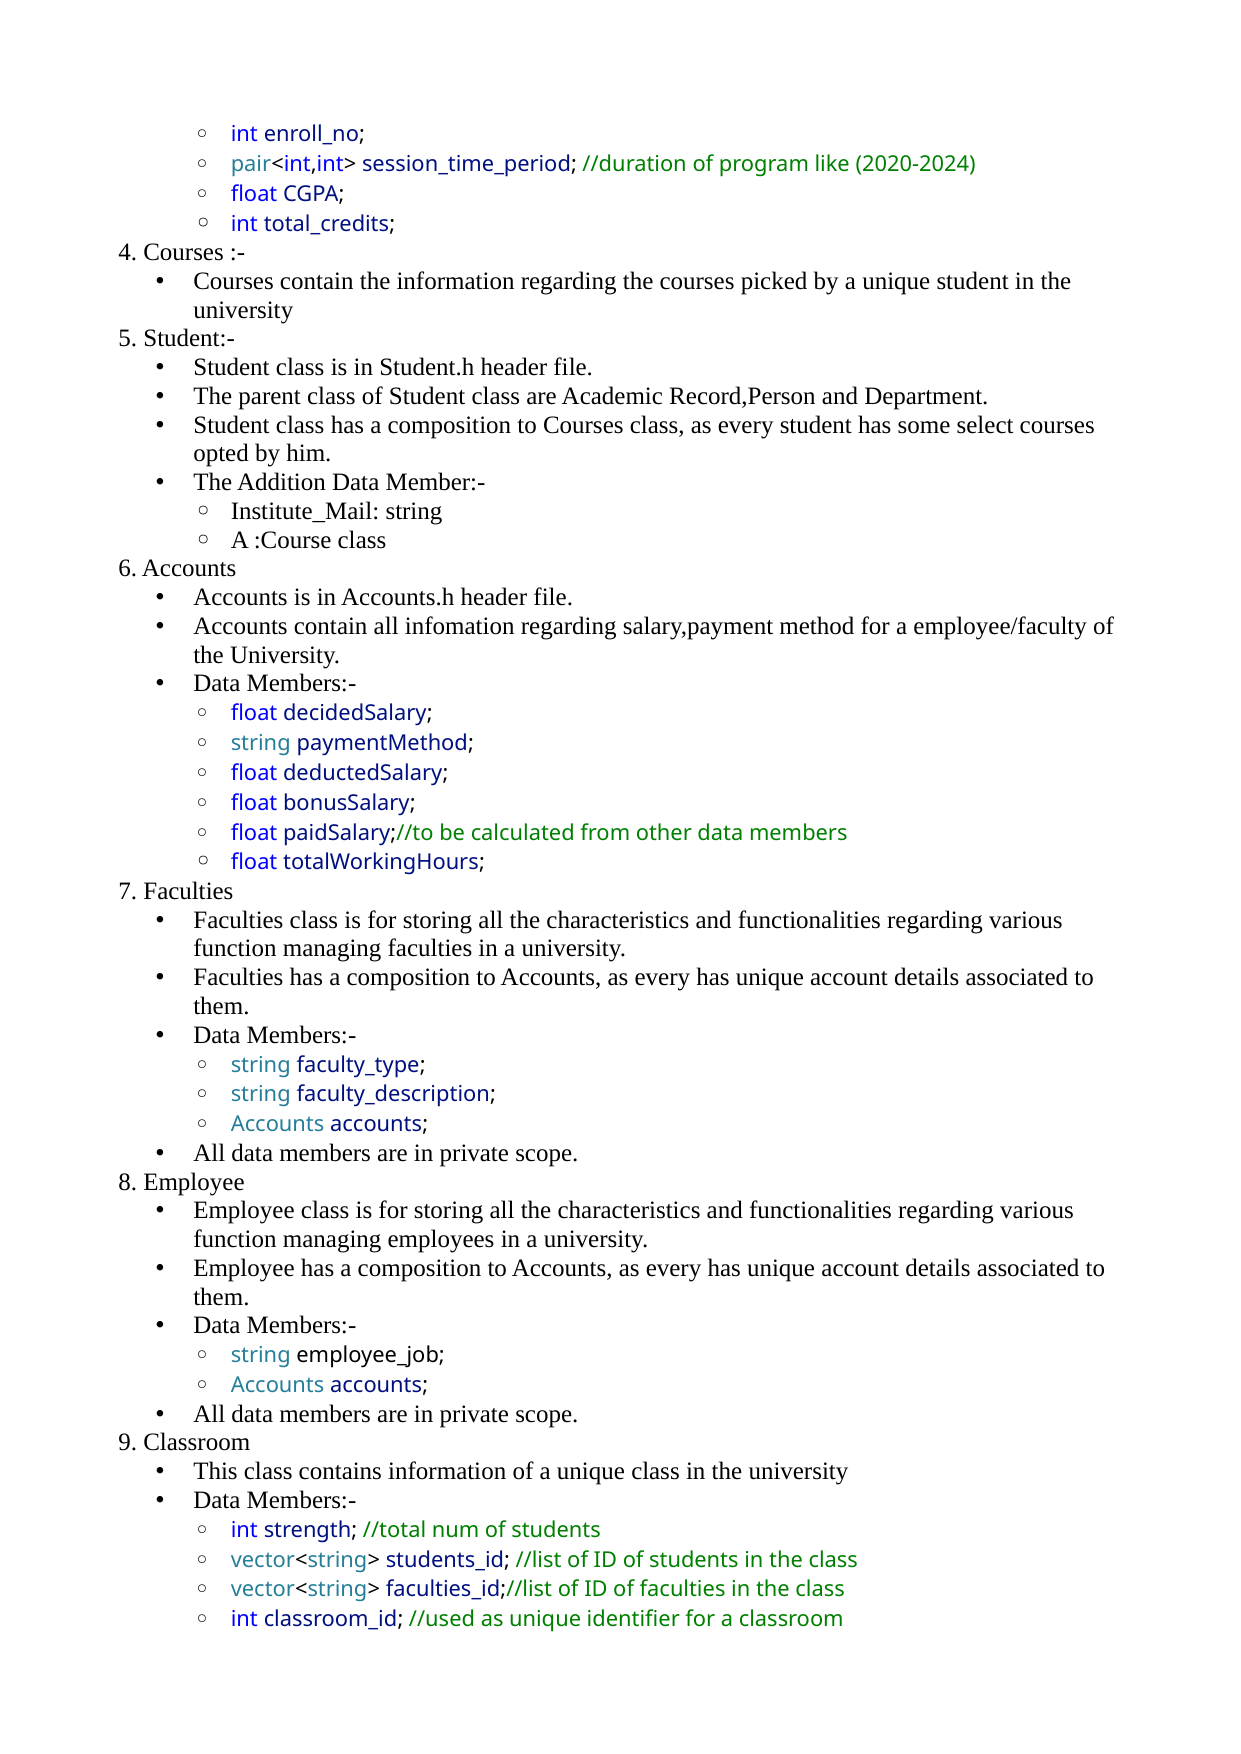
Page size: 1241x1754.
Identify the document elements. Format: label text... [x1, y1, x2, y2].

list The parent class of Student class are Academic Record,Person and Department. [156, 381, 1122, 410]
list vector<string> faculties_id;//list of ID of faculties in the class [193, 1573, 1122, 1603]
list float totalWorkingHours; [193, 846, 1122, 876]
list float decidedSalary; [193, 697, 1122, 727]
list This class contains information of a unique class in the university [156, 1456, 1122, 1485]
list int strength; //total num of students [193, 1514, 1122, 1543]
list Accounts contain all infomation regarding salary,payment method for a employee/faculty of the University. [156, 611, 1122, 668]
list int total_credits; [193, 207, 1122, 237]
list Data Members:- [156, 1485, 1122, 1514]
list float deductedSalary; [193, 757, 1122, 787]
list float bonusSalary; [193, 787, 1122, 816]
text 9. Classroom [118, 1427, 1122, 1456]
list Data Members:- [156, 1020, 1122, 1048]
list Data Members:- [156, 668, 1122, 697]
text 5. Student:- [118, 323, 1122, 352]
list string faculty_type; [193, 1048, 1122, 1078]
text 7. Faculties [118, 876, 1122, 905]
list int classroom_id; //used as unique identifier for a classroom [193, 1603, 1122, 1633]
list float CGPA; [193, 178, 1122, 207]
list Student class has a composition to Courses class, as every student has some select courses opted by him. [156, 410, 1122, 467]
list vector<string> students_id; //list of ID of students in the class [193, 1543, 1122, 1573]
list Student class is in Student.h header file. [156, 352, 1122, 381]
list Institute_Mail: string [193, 496, 1122, 525]
list Faculties class is for storing all the characteristics and functionalities regarding various function managing faculties in a university. [156, 905, 1122, 962]
list string faculty_description; [193, 1078, 1122, 1108]
text 8. Employee [118, 1167, 1122, 1195]
list Accounts accounts; [193, 1108, 1122, 1138]
list All data members are in private scope. [156, 1399, 1122, 1427]
list string paymentMethod; [193, 727, 1122, 757]
list Accounts is in Accounts.h header file. [156, 582, 1122, 611]
list The Addition Data Member:- [156, 467, 1122, 496]
list float paidSalary;//to be calculated from other data members [193, 816, 1122, 846]
list Employee class is for storing all the characteristics and functionalities regarding various function managing employees in a university. [156, 1195, 1122, 1253]
list All data members are in private scope. [156, 1138, 1122, 1167]
text 4. Courses :- [118, 237, 1122, 266]
text 6. Accounts [118, 553, 1122, 582]
list Data Members:- [156, 1310, 1122, 1339]
list string employee_job; [193, 1339, 1122, 1369]
list Courses contain the information regarding the courses picked by a unique student in the university [156, 266, 1122, 323]
list Employee has a composition to Accounts, as every has unique account details associated to them. [156, 1253, 1122, 1310]
list pair<int,int> session_time_period; //duration of program like (2020-2024) [193, 148, 1122, 178]
list A :Course class [193, 525, 1122, 553]
list Faculties has a composition to Accounts, as every has unique account details associated to them. [156, 962, 1122, 1020]
list Accounts accounts; [193, 1369, 1122, 1399]
list int enroll_no; [193, 118, 1122, 148]
